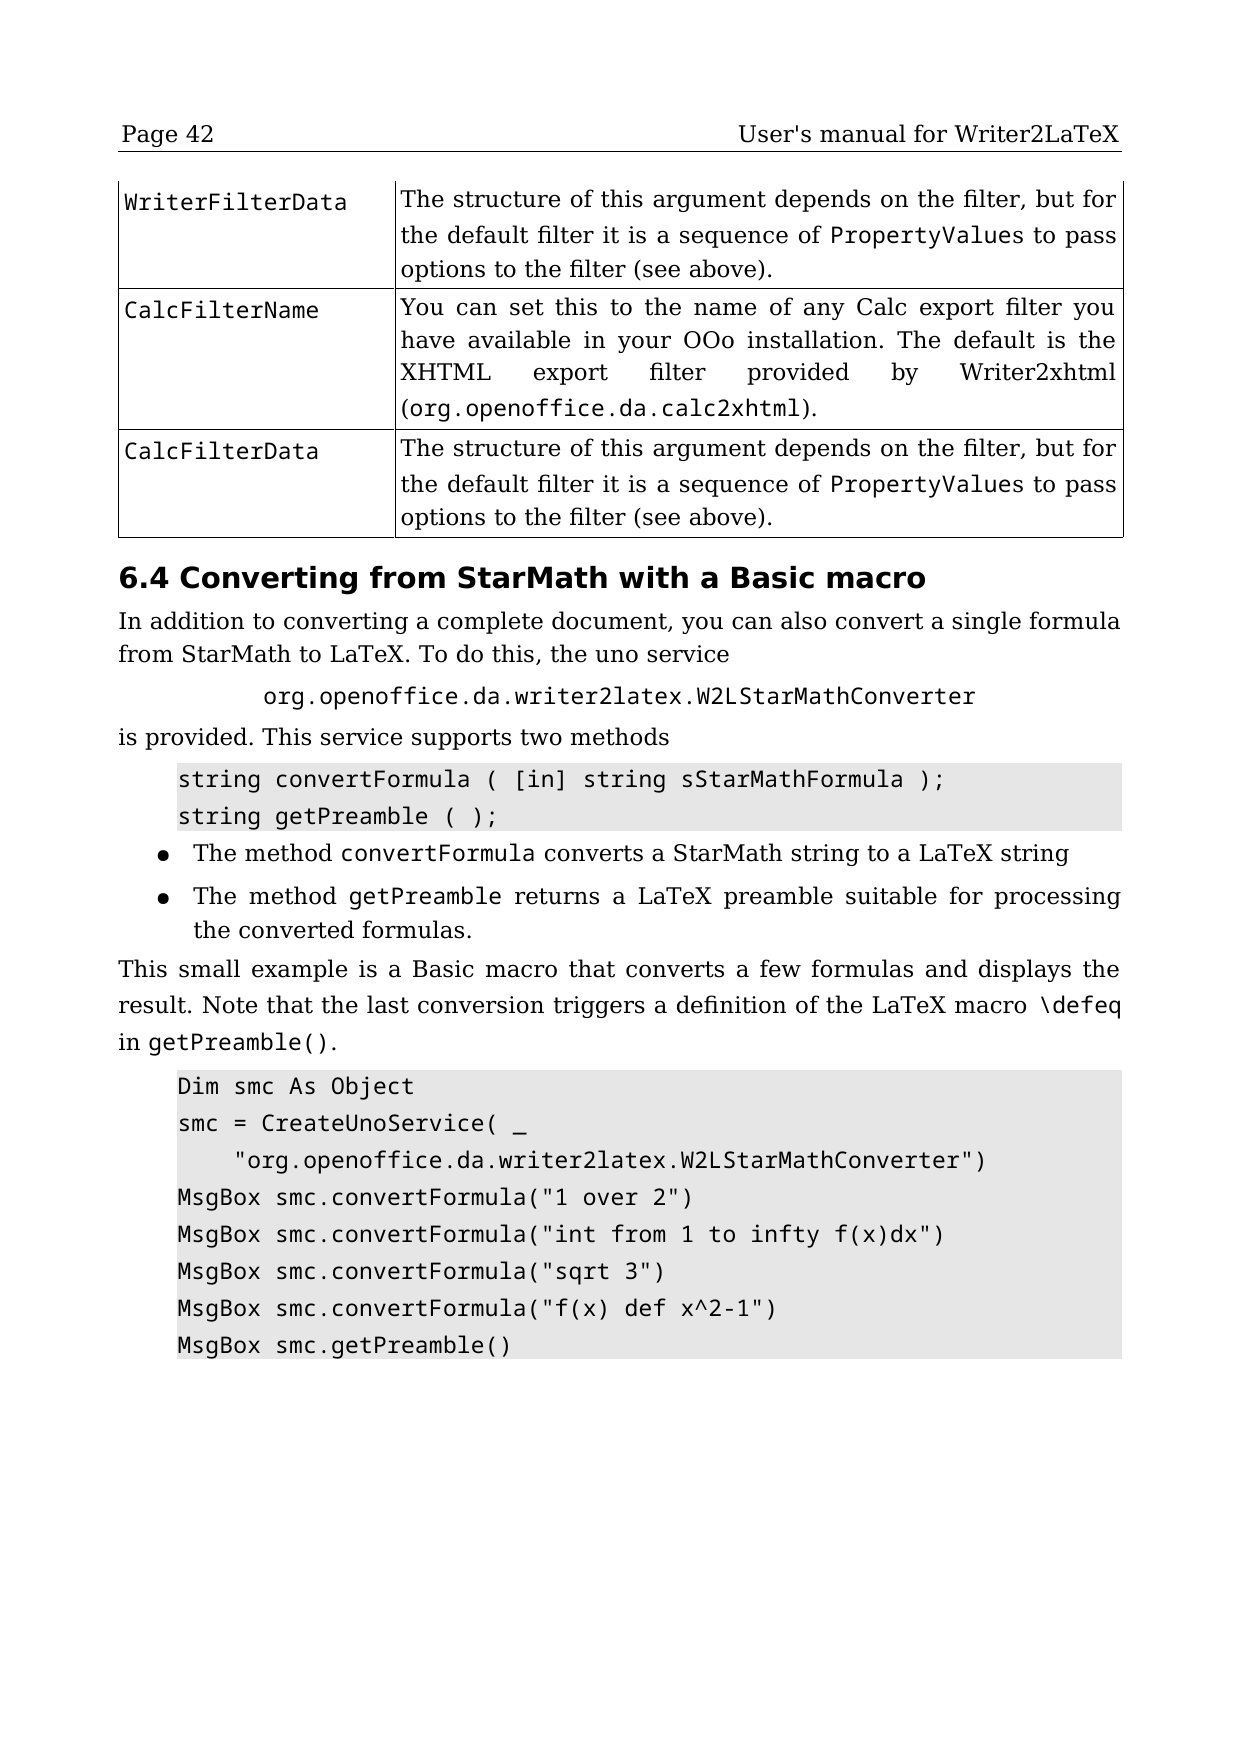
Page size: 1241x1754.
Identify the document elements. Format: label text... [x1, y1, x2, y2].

table_cell CalcFilterName [119, 289, 394, 429]
text is provided. This service supports two methods [118, 723, 1122, 750]
table_cell The structure of this argument depends on the filter, but for the default filter it is a sequence of PropertyValues to pass options to the filter (see above). [396, 430, 1123, 537]
text MsgBox smc.convertFormula("f(x) def x^2-1") [177, 1292, 1122, 1323]
text In addition to converting a complete document, you can also convert a single formula from StarMath to LaTeX. To do this, the uno service [118, 608, 1122, 668]
table_cell The structure of this argument depends on the filter, but for the default filter it is a sequence of PropertyValues to pass options to the filter (see above). [396, 181, 1123, 288]
text string convertFormula ( [in] string sStarMathFormula ); [177, 763, 1122, 794]
list The method getPreamble returns a LaTeX preamble suitable for processing the converted formulas. [156, 880, 1122, 943]
text MsgBox smc.convertFormula("int from 1 to infty f(x)dx") [177, 1218, 1122, 1249]
text string getPreamble ( ); [177, 800, 1122, 831]
text Dim smc As Object [177, 1070, 1122, 1101]
list The method convertFormula converts a StarMath string to a LaTeX string [156, 837, 1122, 868]
subtitle Converting from StarMath with a Basic macro [118, 562, 1122, 596]
text This small example is a Basic macro that converts a few formulas and displays the result. Note that the last conversion triggers a definition of the LaTeX macro \defeq in getPreamble(). [118, 956, 1122, 1057]
text org.openoffice.da.writer2latex.W2LStarMathConverter [118, 680, 1122, 711]
text MsgBox smc.getPreamble() [177, 1328, 1122, 1359]
text MsgBox smc.convertFormula("sqrt 3") [177, 1254, 1122, 1286]
table_cell WriterFilterData [119, 181, 394, 288]
text "org.openoffice.da.writer2latex.W2LStarMathConverter") [177, 1144, 1122, 1175]
text smc = CreateUnoService( _ [177, 1107, 1122, 1138]
table_cell CalcFilterData [119, 430, 394, 537]
text MsgBox smc.convertFormula("1 over 2") [177, 1181, 1122, 1212]
table_cell You can set this to the name of any Calc export filter you have available in your OOo installation. The default is the XHTML export filter provided by Writer2xhtml (org.openoffice.da.calc2xhtml). [396, 289, 1123, 429]
